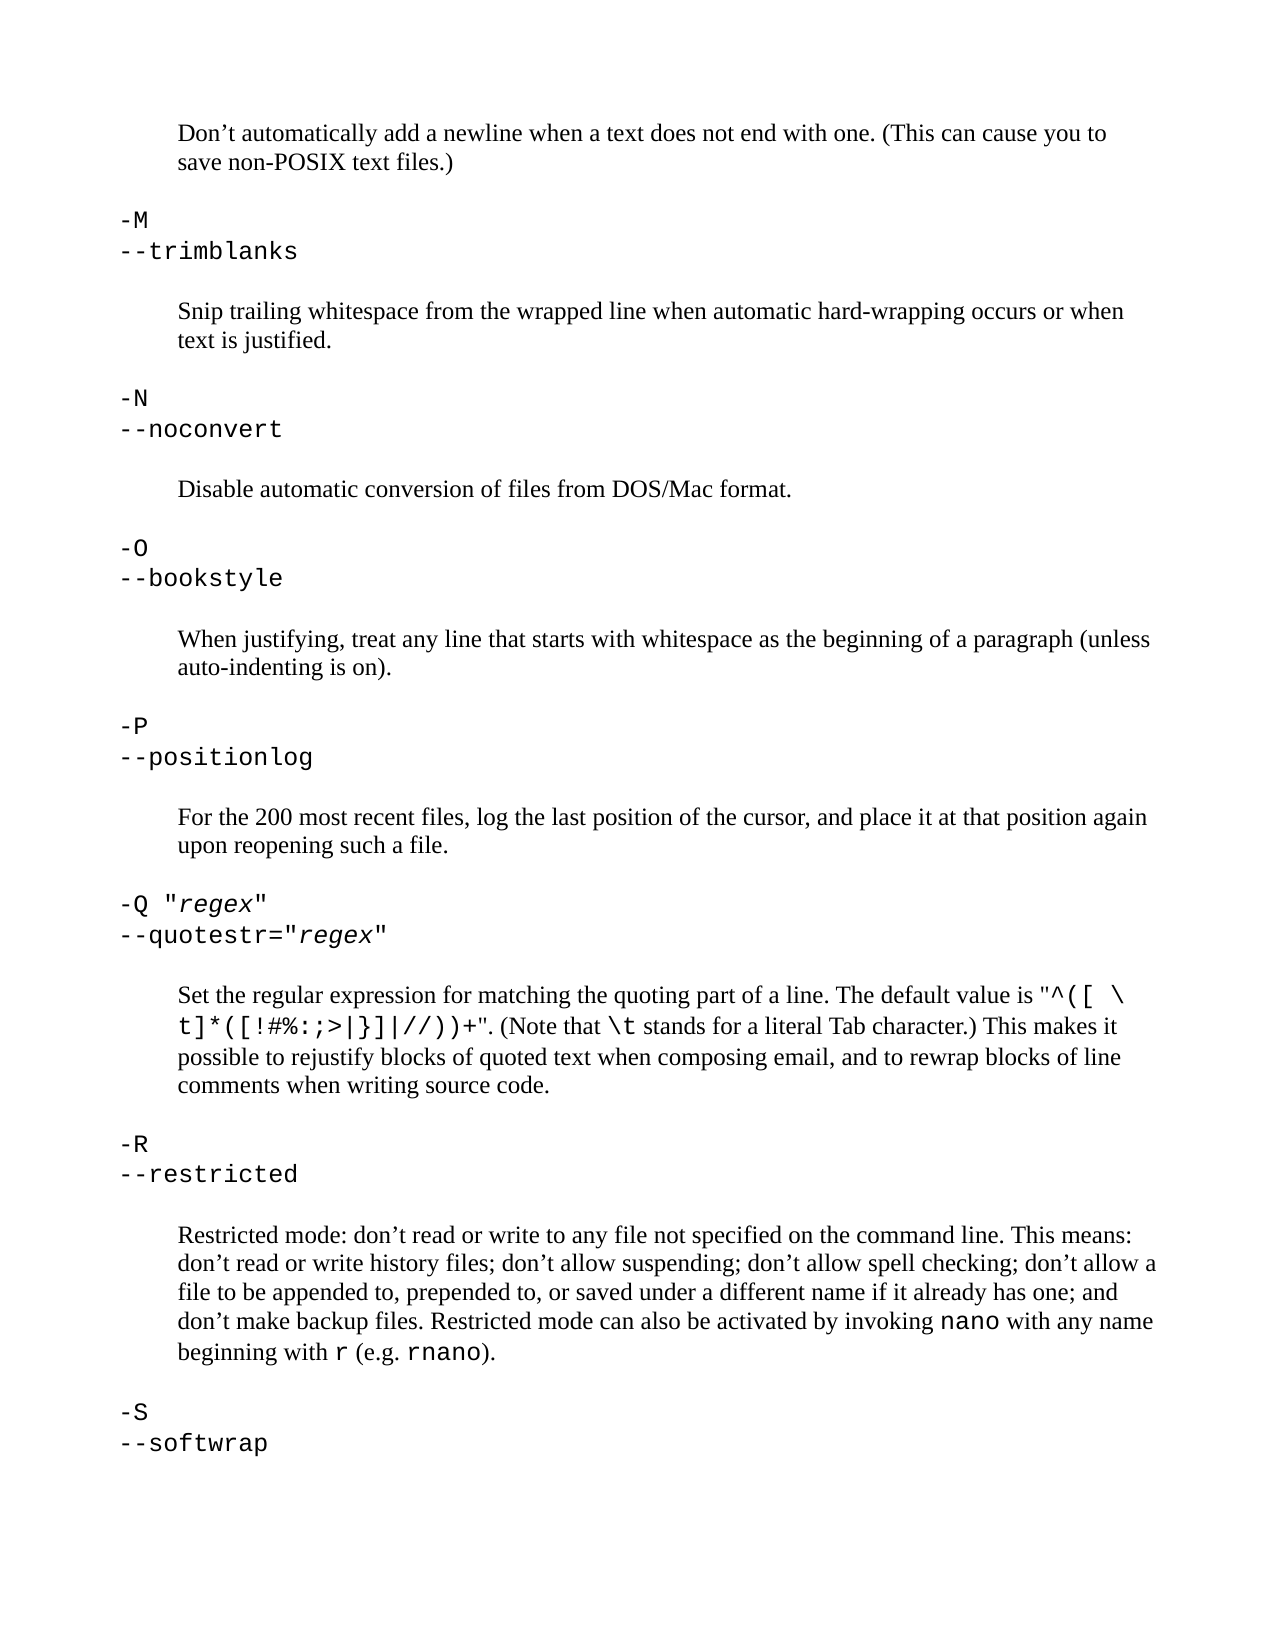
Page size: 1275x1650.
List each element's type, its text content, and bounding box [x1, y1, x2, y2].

subtitle -R [118, 1129, 1157, 1159]
subtitle --bookstyle [118, 563, 1157, 594]
subtitle -Q "regex" [118, 889, 1157, 920]
list Snip trailing whitespace from the wrapped line when automatic hard-wrapping occurs or when text is justified. [177, 296, 1157, 354]
subtitle --restricted [118, 1159, 1157, 1190]
list Restricted mode: don’t read or write to any file not specified on the command line. This means: don’t read or write history files; don’t allow suspending; don’t allow spell checking; don’t allow a file to be appended to, prepended to, or saved under a different name if it already has one; and don’t make backup files. Restricted mode can also be activated by invoking nano with any name beginning with r (e.g. rnano). [177, 1220, 1157, 1368]
list Set the regular expression for matching the quoting part of a line. The default value is "^([ \t]*([!#%:;>|}]|//))+". (Note that \t stands for a literal Tab character.) This makes it possible to rejustify blocks of quoted text when composing email, and to rewrap blocks of line comments when writing source code. [177, 980, 1157, 1099]
list Disable automatic conversion of files from DOS/Mac format. [177, 474, 1157, 503]
subtitle --positionlog [118, 742, 1157, 772]
list When justifying, treat any line that starts with whitespace as the beginning of a paragraph (unless auto-indenting is on). [177, 624, 1157, 681]
subtitle -M [118, 205, 1157, 236]
subtitle -S [118, 1397, 1157, 1428]
subtitle --softwrap [118, 1428, 1157, 1459]
list Don’t automatically add a newline when a text does not end with one. (This can cause you to save non-POSIX text files.) [177, 118, 1157, 176]
subtitle --noconvert [118, 414, 1157, 445]
subtitle --trimblanks [118, 236, 1157, 267]
subtitle -O [118, 533, 1157, 563]
subtitle -P [118, 711, 1157, 742]
list For the 200 most recent files, log the last position of the cursor, and place it at that position again upon reopening such a file. [177, 802, 1157, 859]
subtitle -N [118, 383, 1157, 414]
subtitle --quotestr="regex" [118, 920, 1157, 951]
